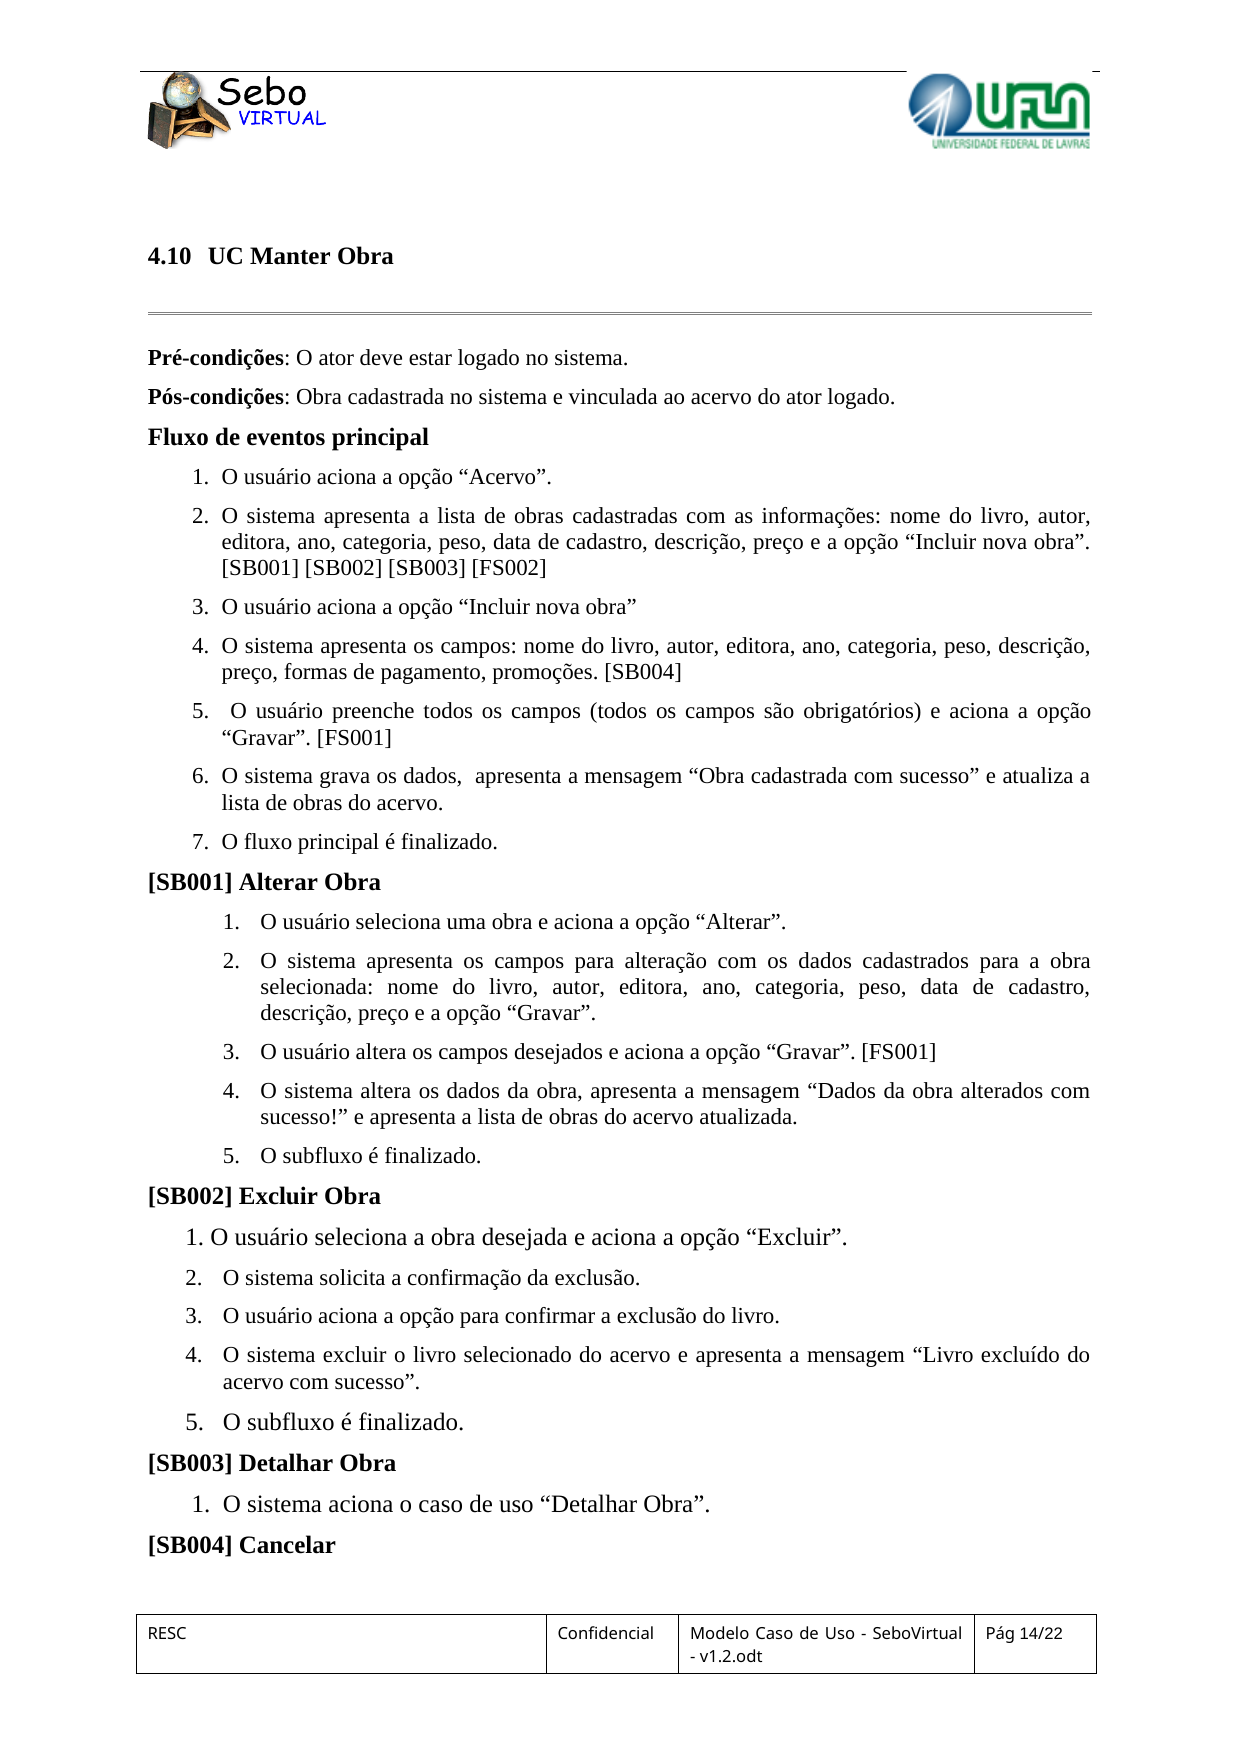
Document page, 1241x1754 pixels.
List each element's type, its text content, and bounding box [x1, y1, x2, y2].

list O sistema excluir o livro selecionado do acervo e apresenta a mensagem “Livro excluído do acervo com sucesso”. [185, 1341, 1092, 1394]
list O usuário aciona a opção “Incluir nova obra” [192, 593, 1092, 619]
list O usuário aciona a opção para confirmar a exclusão do livro. [185, 1302, 1092, 1329]
text Fluxo de eventos principal [148, 422, 1092, 450]
list O usuário preenche todos os campos (todos os campos são obrigatórios) e aciona a opção “Gravar”. [FS001] [192, 697, 1092, 750]
list O subfluxo é finalizado. [223, 1142, 1092, 1169]
list O subfluxo é finalizado. [185, 1407, 1092, 1435]
text [SB002] Excluir Obra [148, 1181, 1092, 1210]
text [SB003] Detalhar Obra [148, 1448, 1092, 1477]
text [SB001] Alterar Obra [148, 867, 1092, 895]
text [SB004] Cancelar [148, 1530, 1092, 1559]
text Pós-condições: Obra cadastrada no sistema e vinculada ao acervo do ator logado. [148, 383, 1092, 409]
list O sistema altera os dados da obra, apresenta a mensagem “Dados da obra alterados com sucesso!” e apresenta a lista de obras do acervo atualizada. [223, 1077, 1092, 1130]
text Pré-condições: O ator deve estar logado no sistema. [148, 344, 1092, 370]
list O sistema grava os dados, apresenta a mensagem “Obra cadastrada com sucesso” e atualiza a lista de obras do acervo. [192, 762, 1092, 815]
subtitle UC Manter Obra [148, 241, 1092, 270]
list O usuário aciona a opção “Acervo”. [192, 463, 1092, 489]
list O usuário seleciona uma obra e aciona a opção “Alterar”. [223, 908, 1092, 934]
list O usuário altera os campos desejados e aciona a opção “Gravar”. [FS001] [223, 1038, 1092, 1064]
list O sistema apresenta a lista de obras cadastradas com as informações: nome do livro, autor, editora, ano, categoria, peso, data de cadastro, descrição, preço e a opção “Incluir nova obra”. [SB001] [SB002] [SB003] [FS002] [192, 502, 1092, 581]
text 1. O sistema aciona o caso de uso “Detalhar Obra”. [148, 1489, 1092, 1518]
list O sistema solicita a confirmação da exclusão. [185, 1264, 1092, 1290]
list O sistema apresenta os campos para alteração com os dados cadastrados para a obra selecionada: nome do livro, autor, editora, ano, categoria, peso, data de cadastro, descrição, preço e a opção “Gravar”. [223, 947, 1092, 1026]
list O sistema apresenta os campos: nome do livro, autor, editora, ano, categoria, peso, descrição, preço, formas de pagamento, promoções. [SB004] [192, 632, 1092, 685]
picture [147, 71, 343, 149]
picture [906, 71, 1093, 152]
text 1. O usuário seleciona a obra desejada e aciona a opção “Excluir”. [148, 1222, 1092, 1251]
list O fluxo principal é finalizado. [192, 828, 1092, 854]
